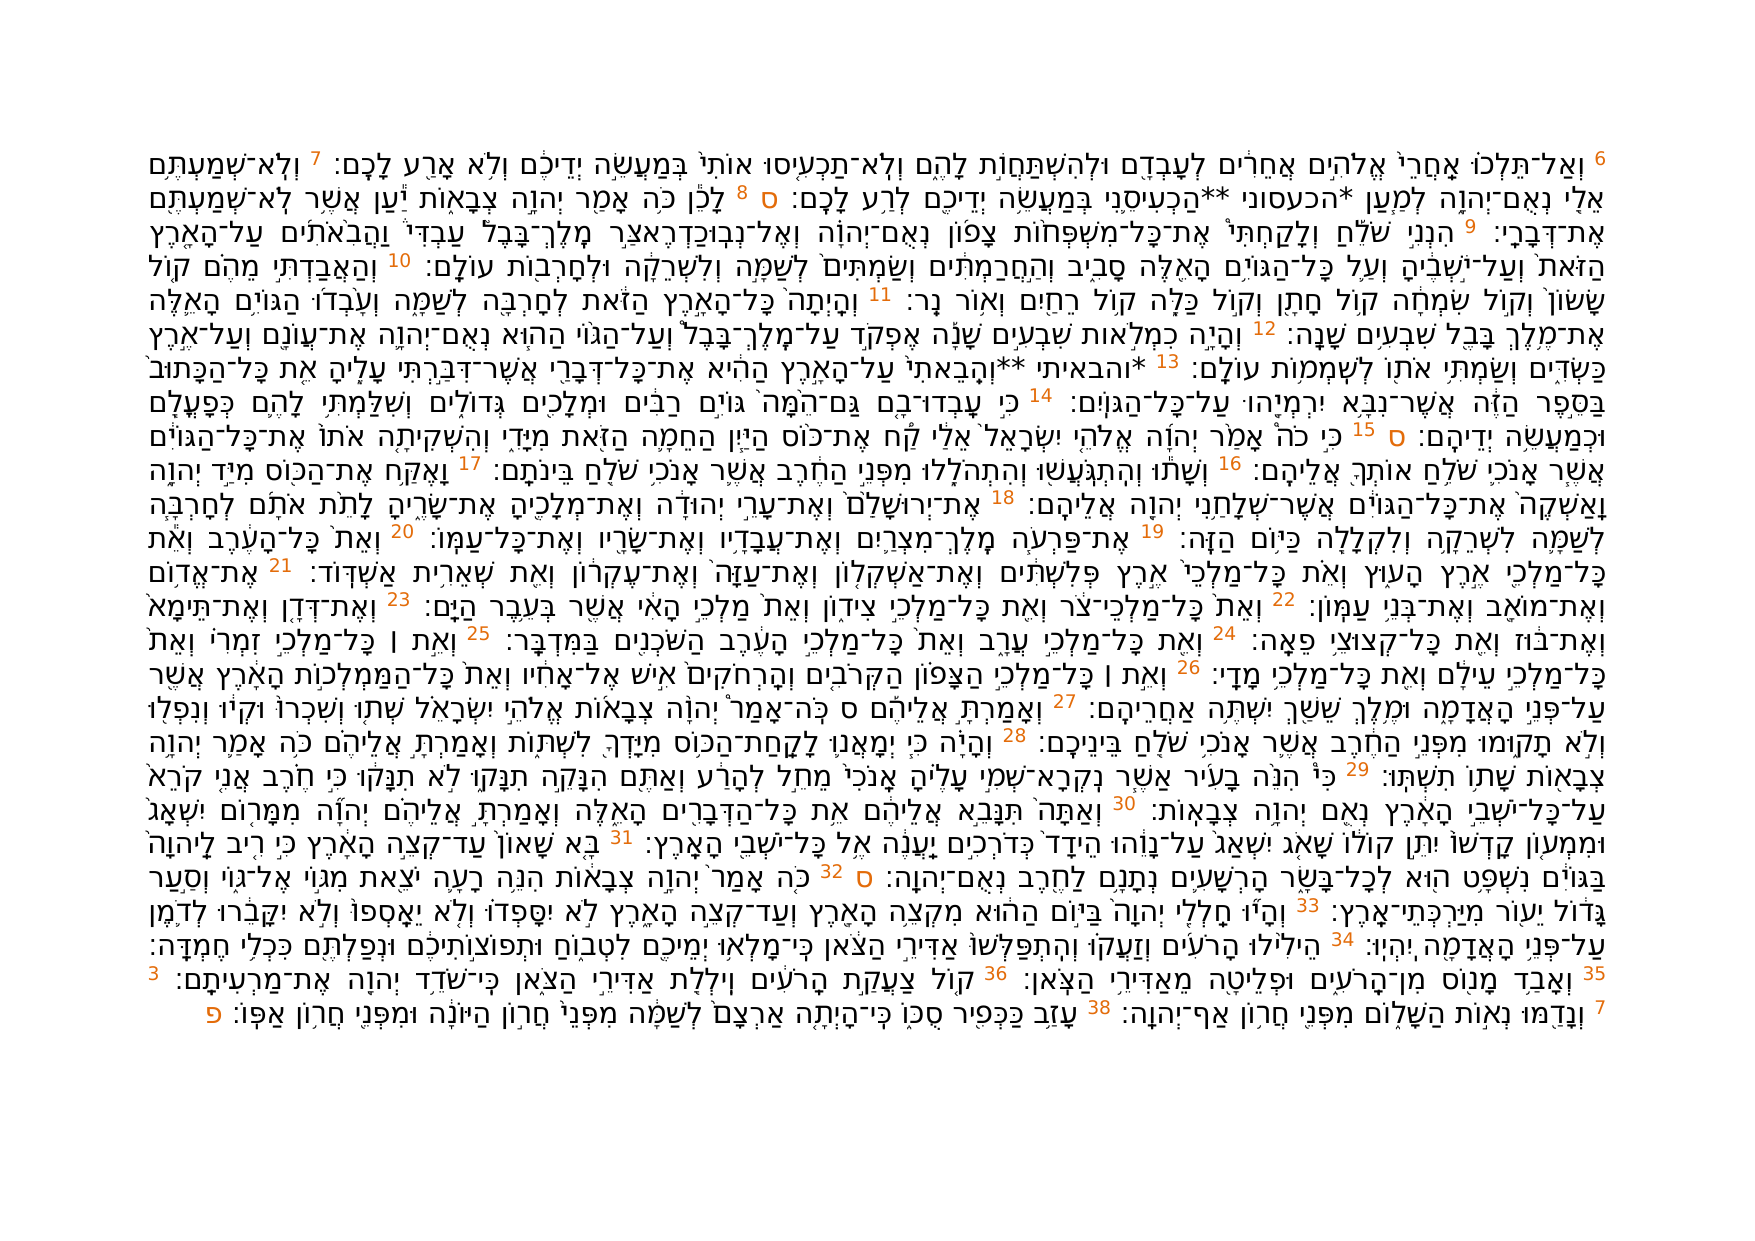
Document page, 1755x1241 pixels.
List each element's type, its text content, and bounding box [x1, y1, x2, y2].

text 1 הַדָּבָ֞ר אֲשֶׁר־הָיָ֤ה עַֽל־יִרְמְיָ֙הוּ֙ עַל־כָּל־עַ֣ם יְהוּדָ֔ה בַּשָּׁנָה֙ הָֽרְבִעִ֔ית לִיהוֹיָקִ֥ים בֶּן־יֹאשִׁיָּ֖הוּ מֶ֣לֶךְ יְהוּדָ֑ה הִ֗יא הַשָּׁנָה֙ הָרִ֣אשֹׁנִ֔ית לִנְבֽוּכַדְרֶאצַּ֖ר מֶ֥לֶךְ בָּבֶֽל׃ 2 אֲשֶׁ֨ר דִּבֶּ֜ר יִרְמְיָ֤הוּ הַנָּבִיא֙ עַל־כָּל־עַ֣ם יְהוּדָ֔ה וְאֶ֛ל כָּל־יֹשְׁבֵ֥י יְרוּשָׁלַ֖͏ִם לֵאמֹֽר׃ ‬‬‬‬3 מִן־שְׁלֹ֣שׁ עֶשְׂרֵ֣ה שָׁנָ֡ה לְיֹאשִׁיָּ֣הוּ בֶן־אָמוֹן֩ מֶ֨לֶךְ יְהוּדָ֜ה וְעַ֣ד ׀ הַיּ֣וֹם הַזֶּ֗ה זֶ֚ה שָׁלֹ֤שׁ וְעֶשְׂרִים֙ שָׁנָ֔ה הָיָ֥ה דְבַר־יְהוָ֖ה אֵלָ֑י וָאֲדַבֵּ֧ר אֲלֵיכֶ֛ם אַשְׁכֵּ֥ים וְדַבֵּ֖ר וְלֹ֥א שְׁמַעְתֶּֽם׃ ‬‬‬‬4 וְשָׁלַח֩ יְהוָ֨ה אֲלֵיכֶ֜ם אֶֽת־כָּל־עֲבָדָ֧יו הַנְּבִאִ֛ים הַשְׁכֵּ֥ם וְשָׁלֹ֖חַ וְלֹ֣א שְׁמַעְתֶּ֑ם וְלֹֽא־הִטִּיתֶ֥ם אֶֽת־אָזְנְכֶ֖ם לִשְׁמֹֽעַ׃ ‬‬‬‬5 לֵאמֹ֗ר שֽׁוּבוּ־נָ֞א אִ֣ישׁ מִדַּרְכּ֤וֹ הָֽרָעָה֙ וּמֵרֹ֣עַ מַעַלְלֵיכֶ֔ם וּשְׁבוּ֙ עַל־הָ֣אֲדָמָ֔ה אֲשֶׁ֨ר נָתַ֧ן יְהוָ֛ה לָכֶ֖ם וְלַאֲבֽוֹתֵיכֶ֑ם לְמִן־עוֹלָ֖ם וְעַד־עוֹלָֽם׃ ‬‬‬‬6 וְאַל־תֵּלְכ֗וּ אַֽחֲרֵי֙ אֱלֹהִ֣ים אֲחֵרִ֔ים לְעָבְדָ֖ם וּלְהִשְׁתַּחֲוֺ֣ת לָהֶ֑ם וְלֹֽא־תַכְעִ֤יסוּ אוֹתִי֙ בְּמַעֲשֵׂ֣ה יְדֵיכֶ֔ם וְלֹ֥א אָרַ֖ע לָכֶֽם׃ ‬‬‬‬7 וְלֹֽא־שְׁמַעְתֶּ֥ם אֵלַ֖י נְאֻם־יְהוָ֑ה לְמַ֧עַן *הכעסוני **הַכְעִיסֵ֛נִי בְּמַעֲשֵׂ֥ה יְדֵיכֶ֖ם לְרַ֥ע לָכֶֽם׃ ס ‬‬‬‬8 לָכֵ֕ן כֹּ֥ה אָמַ֖ר יְהוָ֣ה צְבָא֑וֹת יַ֕עַן אֲשֶׁ֥ר לֹֽא־שְׁמַעְתֶּ֖ם אֶת־דְּבָרָֽי׃ ‬‬‬‬9 הִנְנִ֣י שֹׁלֵ֡חַ וְלָקַחְתִּי֩ אֶת־כָּל־מִשְׁפְּח֨וֹת צָפ֜וֹן נְאֻם־יְהוָ֗ה וְאֶל־נְבֽוּכַדְרֶאצַּ֣ר מֶֽלֶךְ־בָּבֶל֮ עַבְדִּי֒ וַהֲבִ֨אֹתִ֜ים עַל־הָאָ֤רֶץ הַזֹּאת֙ וְעַל־יֹ֣שְׁבֶ֔יהָ וְעַ֛ל כָּל־הַגּוֹיִ֥ם הָאֵ֖לֶּה סָבִ֑יב וְהַ֣חֲרַמְתִּ֔ים וְשַׂמְתִּים֙ לְשַׁמָּ֣ה וְלִשְׁרֵקָ֔ה וּלְחָרְב֖וֹת עוֹלָֽם׃ ‬‬‬‬10 וְהַאֲבַדְתִּ֣י מֵהֶ֗ם ק֤וֹל שָׂשׂוֹן֙ וְק֣וֹל שִׂמְחָ֔ה ק֥וֹל חָתָ֖ן וְק֣וֹל כַּלָּ֑ה ק֥וֹל רֵחַ֖יִם וְא֥וֹר נֵֽר׃ ‬‬‬‬11 וְהָֽיְתָה֙ כָּל־הָאָ֣רֶץ הַזֹּ֔את לְחָרְבָּ֖ה לְשַׁמָּ֑ה וְעָ֨בְד֜וּ הַגּוֹיִ֥ם הָאֵ֛לֶּה אֶת־מֶ֥לֶךְ בָּבֶ֖ל שִׁבְעִ֥ים שָׁנָֽה׃ ‬‬‬‬12 וְהָיָ֣ה כִמְלֹ֣אות שִׁבְעִ֣ים שָׁנָ֡ה אֶפְקֹ֣ד עַל־מֶֽלֶךְ־בָּבֶל֩ וְעַל־הַגּ֨וֹי הַה֧וּא נְאֻם־יְהוָ֛ה אֶת־עֲוֺנָ֖ם וְעַל־אֶ֣רֶץ כַּשְׂדִּ֑ים וְשַׂמְתִּ֥י אֹת֖וֹ לְשִֽׁמְמ֥וֹת עוֹלָֽם׃ ‬‬‬‬13 *והבאיתי **וְהֵֽבֵאתִי֙ עַל־הָאָ֣רֶץ הַהִ֔יא אֶת־כָּל־דְּבָרַ֖י אֲשֶׁר־דִּבַּ֣רְתִּי עָלֶ֑יהָ אֵ֤ת כָּל־הַכָּתוּב֙ בַּסֵּ֣פֶר הַזֶּ֔ה אֲשֶׁר־נִבָּ֥א יִרְמְיָ֖הוּ עַל־כָּל־הַגּוֹיִֽם׃ ‬‬‬‬14 כִּ֣י עָֽבְדוּ־בָ֤ם גַּם־הֵ֙מָּה֙ גּוֹיִ֣ם רַבִּ֔ים וּמְלָכִ֖ים גְּדוֹלִ֑ים וְשִׁלַּמְתִּ֥י לָהֶ֛ם כְּפָעֳלָ֖ם וּכְמַעֲשֵׂ֥ה יְדֵיהֶֽם׃ ס ‬‬‬‬15 כִּ֣י כֹה֩ אָמַ֨ר יְהוָ֜ה אֱלֹהֵ֤י יִשְׂרָאֵל֙ אֵלַ֔י קַ֠ח אֶת־כּ֨וֹס הַיַּ֧יִן הַחֵמָ֛ה הַזֹּ֖את מִיָּדִ֑י וְהִשְׁקִיתָ֤ה אֹתוֹ֙ אֶת־כָּל־הַגּוֹיִ֔ם אֲשֶׁ֧ר אָנֹכִ֛י שֹׁלֵ֥חַ אוֹתְךָ֖ אֲלֵיהֶֽם׃ ‬‬‬‬16 וְשָׁת֕וּ וְהִֽתְגֹּֽעֲשׁ֖וּ וְהִתְהֹלָ֑לוּ מִפְּנֵ֣י הַחֶ֔רֶב אֲשֶׁ֛ר אָנֹכִ֥י שֹׁלֵ֖חַ בֵּינֹתָֽם׃ ‬‬‬‬17 וָאֶקַּ֥ח אֶת־הַכּ֖וֹס מִיַּ֣ד יְהוָ֑ה וָֽאַשְׁקֶה֙ אֶת־כָּל־הַגּוֹיִ֔ם אֲשֶׁר־שְׁלָחַ֥נִי יְהוָ֖ה אֲלֵיהֶֽם׃ ‬‬‬‬18 אֶת־יְרוּשָׁלִַ֙ם֙ וְאֶת־עָרֵ֣י יְהוּדָ֔ה וְאֶת־מְלָכֶ֖יהָ אֶת־שָׂרֶ֑יהָ לָתֵ֨ת אֹתָ֜ם לְחָרְבָּ֧ה לְשַׁמָּ֛ה לִשְׁרֵקָ֥ה וְלִקְלָלָ֖ה כַּיּ֥וֹם הַזֶּֽה׃ ‬‬‬‬19 אֶת־פַּרְעֹ֧ה מֶֽלֶךְ־מִצְרַ֛יִם וְאֶת־עֲבָדָ֥יו וְאֶת־שָׂרָ֖יו וְאֶת־כָּל־עַמּֽוֹ׃ ‬‬‬‬20 וְאֵת֙ כָּל־הָעֶ֔רֶב וְאֵ֕ת כָּל־מַלְכֵ֖י אֶ֣רֶץ הָע֑וּץ וְאֵ֗ת כָּל־מַלְכֵי֙ אֶ֣רֶץ פְּלִשְׁתִּ֔ים וְאֶת־אַשְׁקְל֤וֹן וְאֶת־עַזָּה֙ וְאֶת־עֶקְר֔וֹן וְאֵ֖ת שְׁאֵרִ֥ית אַשְׁדּֽוֹד׃ ‬‬‬‬21 אֶת־אֱד֥וֹם וְאֶת־מוֹאָ֖ב וְאֶת־בְּנֵ֥י עַמּֽוֹן׃ ‬‬‬‬22 וְאֵת֙ כָּל־מַלְכֵי־צֹ֔ר וְאֵ֖ת כָּל־מַלְכֵ֣י צִיד֑וֹן וְאֵת֙ מַלְכֵ֣י הָאִ֔י אֲשֶׁ֖ר בְּעֵ֥בֶר הַיָּֽם׃ ‬‬‬‬23 וְאֶת־דְּדָ֤ן וְאֶת־תֵּימָא֙ וְאֶת־בּ֔וּז וְאֵ֖ת כָּל־קְצוּצֵ֥י פֵאָֽה׃ ‬‬‬‬24 וְאֵ֖ת כָּל־מַלְכֵ֣י עֲרָ֑ב וְאֵת֙ כָּל־מַלְכֵ֣י הָעֶ֔רֶב הַשֹּׁכְנִ֖ים בַּמִּדְבָּֽר׃ ‬‬‬‬25 וְאֵ֣ת ׀ כָּל־מַלְכֵ֣י זִמְרִ֗י וְאֵת֙ כָּל־מַלְכֵ֣י עֵילָ֔ם וְאֵ֖ת כָּל־מַלְכֵ֥י מָדָֽי׃ ‬‬‬‬26 וְאֵ֣ת ׀ כָּל־מַלְכֵ֣י הַצָּפ֗וֹן הַקְּרֹבִ֤ים וְהָֽרְחֹקִים֙ אִ֣ישׁ אֶל־אָחִ֔יו וְאֵת֙ כָּל־הַמַּמְלְכ֣וֹת הָאָ֔רֶץ אֲשֶׁ֖ר עַל־פְּנֵ֣י הָאֲדָמָ֑ה וּמֶ֥לֶךְ שֵׁשַׁ֖ךְ יִשְׁתֶּ֥ה אַחֲרֵיהֶֽם׃ ‬‬‬‬27 וְאָמַרְתָּ֣ אֲלֵיהֶ֡ם ס כֹּֽה־אָמַר֩ יְהוָ֨ה צְבָא֜וֹת אֱלֹהֵ֣י יִשְׂרָאֵ֗ל שְׁת֤וּ וְשִׁכְרוּ֙ וּקְי֔וּ וְנִפְל֖וּ וְלֹ֣א תָק֑וּמוּ מִפְּנֵ֣י הַחֶ֔רֶב אֲשֶׁ֛ר אָנֹכִ֥י שֹׁלֵ֖חַ בֵּינֵיכֶֽם׃ ‬‬‬‬28 וְהָיָ֗ה כִּ֧י יְמָאֲנ֛וּ לָקַֽחַת־הַכּ֥וֹס מִיָּדְךָ֖ לִשְׁתּ֑וֹת וְאָמַרְתָּ֣ אֲלֵיהֶ֗ם כֹּ֥ה אָמַ֛ר יְהוָ֥ה צְבָא֖וֹת שָׁת֥וֹ תִשְׁתּֽוּ׃ ‬‬‬‬29 כִּי֩ הִנֵּ֨ה בָעִ֜יר אַשֶׁ֧ר נִֽקְרָא־שְׁמִ֣י עָלֶ֗יהָ אָֽנֹכִי֙ מֵחֵ֣ל לְהָרַ֔ע וְאַתֶּ֖ם הִנָּקֵ֣ה תִנָּק֑וּ לֹ֣א תִנָּק֔וּ כִּ֣י חֶ֗רֶב אֲנִ֤י קֹרֵא֙ עַל־כָּל־יֹשְׁבֵ֣י הָאָ֔רֶץ נְאֻ֖ם יְהוָ֥ה צְבָאֽוֹת׃ ‬‬‬‬30 וְאַתָּה֙ תִּנָּבֵ֣א אֲלֵיהֶ֔ם אֵ֥ת כָּל־הַדְּבָרִ֖ים הָאֵ֑לֶּה וְאָמַרְתָּ֣ אֲלֵיהֶ֗ם יְהוָ֞ה מִמָּר֤וֹם יִשְׁאָג֙ וּמִמְע֤וֹן קָדְשׁוֹ֙ יִתֵּ֣ן קוֹל֔וֹ שָׁאֹ֤ג יִשְׁאַג֙ עַל־נָוֵ֔הוּ הֵידָד֙ כְּדֹרְכִ֣ים יַֽעֲנֶ֔ה אֶ֥ל כָּל־יֹשְׁבֵ֖י הָאָֽרֶץ׃ ‬‬‬‬31 בָּ֤א שָׁאוֹן֙ עַד־קְצֵ֣ה הָאָ֔רֶץ כִּ֣י רִ֤יב לַֽיהוָה֙ בַּגּוֹיִ֔ם נִשְׁפָּ֥ט ה֖וּא לְכָל־בָּשָׂ֑ר הָרְשָׁעִ֛ים נְתָנָ֥ם לַחֶ֖רֶב נְאֻם־יְהוָֽה׃ ס ‬‬‬‬32 כֹּ֤ה אָמַר֙ יְהוָ֣ה צְבָא֔וֹת הִנֵּ֥ה רָעָ֛ה יֹצֵ֖את מִגּ֣וֹי אֶל־גּ֑וֹי וְסַ֣עַר גָּד֔וֹל יֵע֖וֹר מִיַּרְכְּתֵי־אָֽרֶץ׃ ‬‬‬‬33 וְהָי֞וּ חַֽלְלֵ֤י יְהוָה֙ בַּיּ֣וֹם הַה֔וּא מִקְצֵ֥ה הָאָ֖רֶץ וְעַד־קְצֵ֣ה הָאָ֑רֶץ לֹ֣א יִסָּפְד֗וּ וְלֹ֤א יֵאָֽסְפוּ֙ וְלֹ֣א יִקָּבֵ֔רוּ לְדֹ֛מֶן עַל־פְּנֵ֥י הָאֲדָמָ֖ה יִֽהְיֽוּ׃ ‬‬‬‬34 הֵילִ֨ילוּ הָרֹעִ֜ים וְזַעֲק֗וּ וְהִֽתְפַּלְּשׁוּ֙ אַדִּירֵ֣י הַצֹּ֔אן כִּֽי־מָלְא֥וּ יְמֵיכֶ֖ם לִטְב֑וֹחַ וּתְפוֹצ֣וֹתִיכֶ֔ם וּנְפַלְתֶּ֖ם כִּכְלִ֥י חֶמְדָּֽה׃ ‬‬‬‬35 וְאָבַ֥ד מָנ֖וֹס מִן־הֽ͏ָרֹעִ֑ים וּפְלֵיטָ֖ה מֵאַדִּירֵ֥י הַצֹּֽאן׃ ‬‬‬‬36 ק֚וֹל צַעֲקַ֣ת הָֽרֹעִ֔ים וִֽילְלַ֖ת אַדִּירֵ֣י הַצֹּ֑אן כִּֽי־שֹׁדֵ֥ד יְהוָ֖ה אֶת־מַרְעִיתָֽם׃ ‬‬‬‬37 וְנָדַ֖מּוּ נְא֣וֹת הַשָּׁל֑וֹם מִפְּנֵ֖י חֲר֥וֹן אַף־יְהוָֽה׃ ‬‬‬‬38 עָזַ֥ב כַּכְּפִ֖יר סֻכּ֑וֹ כִּֽי־הָיְתָ֤ה אַרְצָם֙ לְשַׁמָּ֔ה מִפְּנֵי֙ חֲר֣וֹן הַיּוֹנָ֔ה וּמִפְּנֵ֖י חֲר֥וֹן אַפּֽוֹ׃ פ ‬‬‬‬‬‬‬‬‬‬‬‬‬‬‬‬‬‬‬‬‬‬‬‬‬‬‬‬‬‬‬‬‬‬‬‬‬‬‬‬‬ [148, 148, 1606, 1031]
